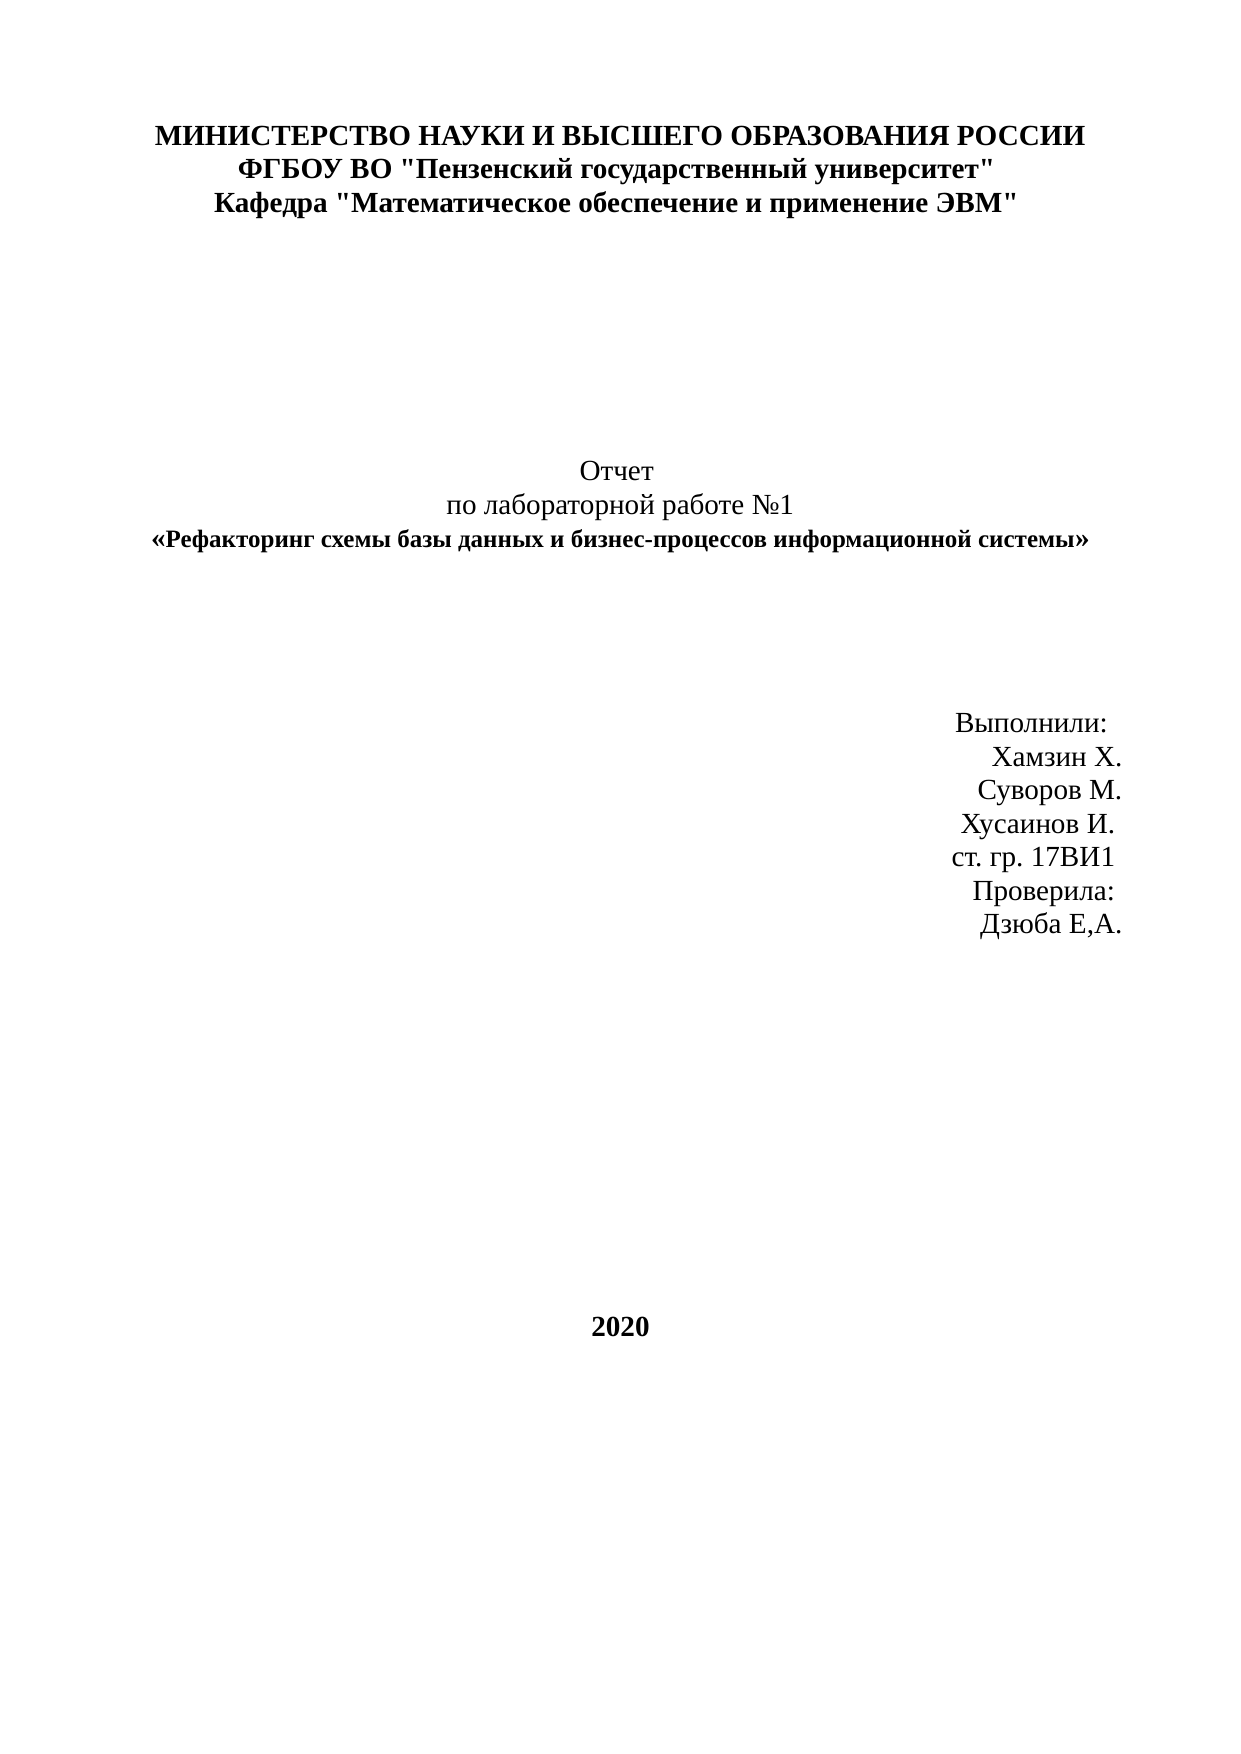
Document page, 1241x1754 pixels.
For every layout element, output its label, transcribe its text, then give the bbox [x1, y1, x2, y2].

text «Рефакторинг схемы базы данных и бизнес-процессов информационной системы» [118, 521, 1122, 554]
text Суворов М. [118, 772, 1122, 806]
text ст. гр. 17ВИ1 [118, 839, 1122, 873]
text Отчет [118, 453, 1122, 487]
text МИНИСТЕРСТВО НАУКИ И ВЫСШЕГО ОБРАЗОВАНИЯ РОССИИ [118, 118, 1122, 152]
text ФГБОУ ВО "Пензенский государственный университет" [118, 152, 1122, 185]
text по лабораторной работе №1 [118, 487, 1122, 521]
text Хусаинов И. [118, 806, 1122, 839]
text Проверила: [118, 873, 1122, 906]
text Хамзин Х. [118, 739, 1122, 772]
text 2020 [118, 1309, 1122, 1342]
text Выполнили: [118, 705, 1122, 739]
text Кафедра "Математическое обеспечение и применение ЭВМ" [118, 185, 1122, 219]
text Дзюба Е,А. [118, 906, 1122, 940]
